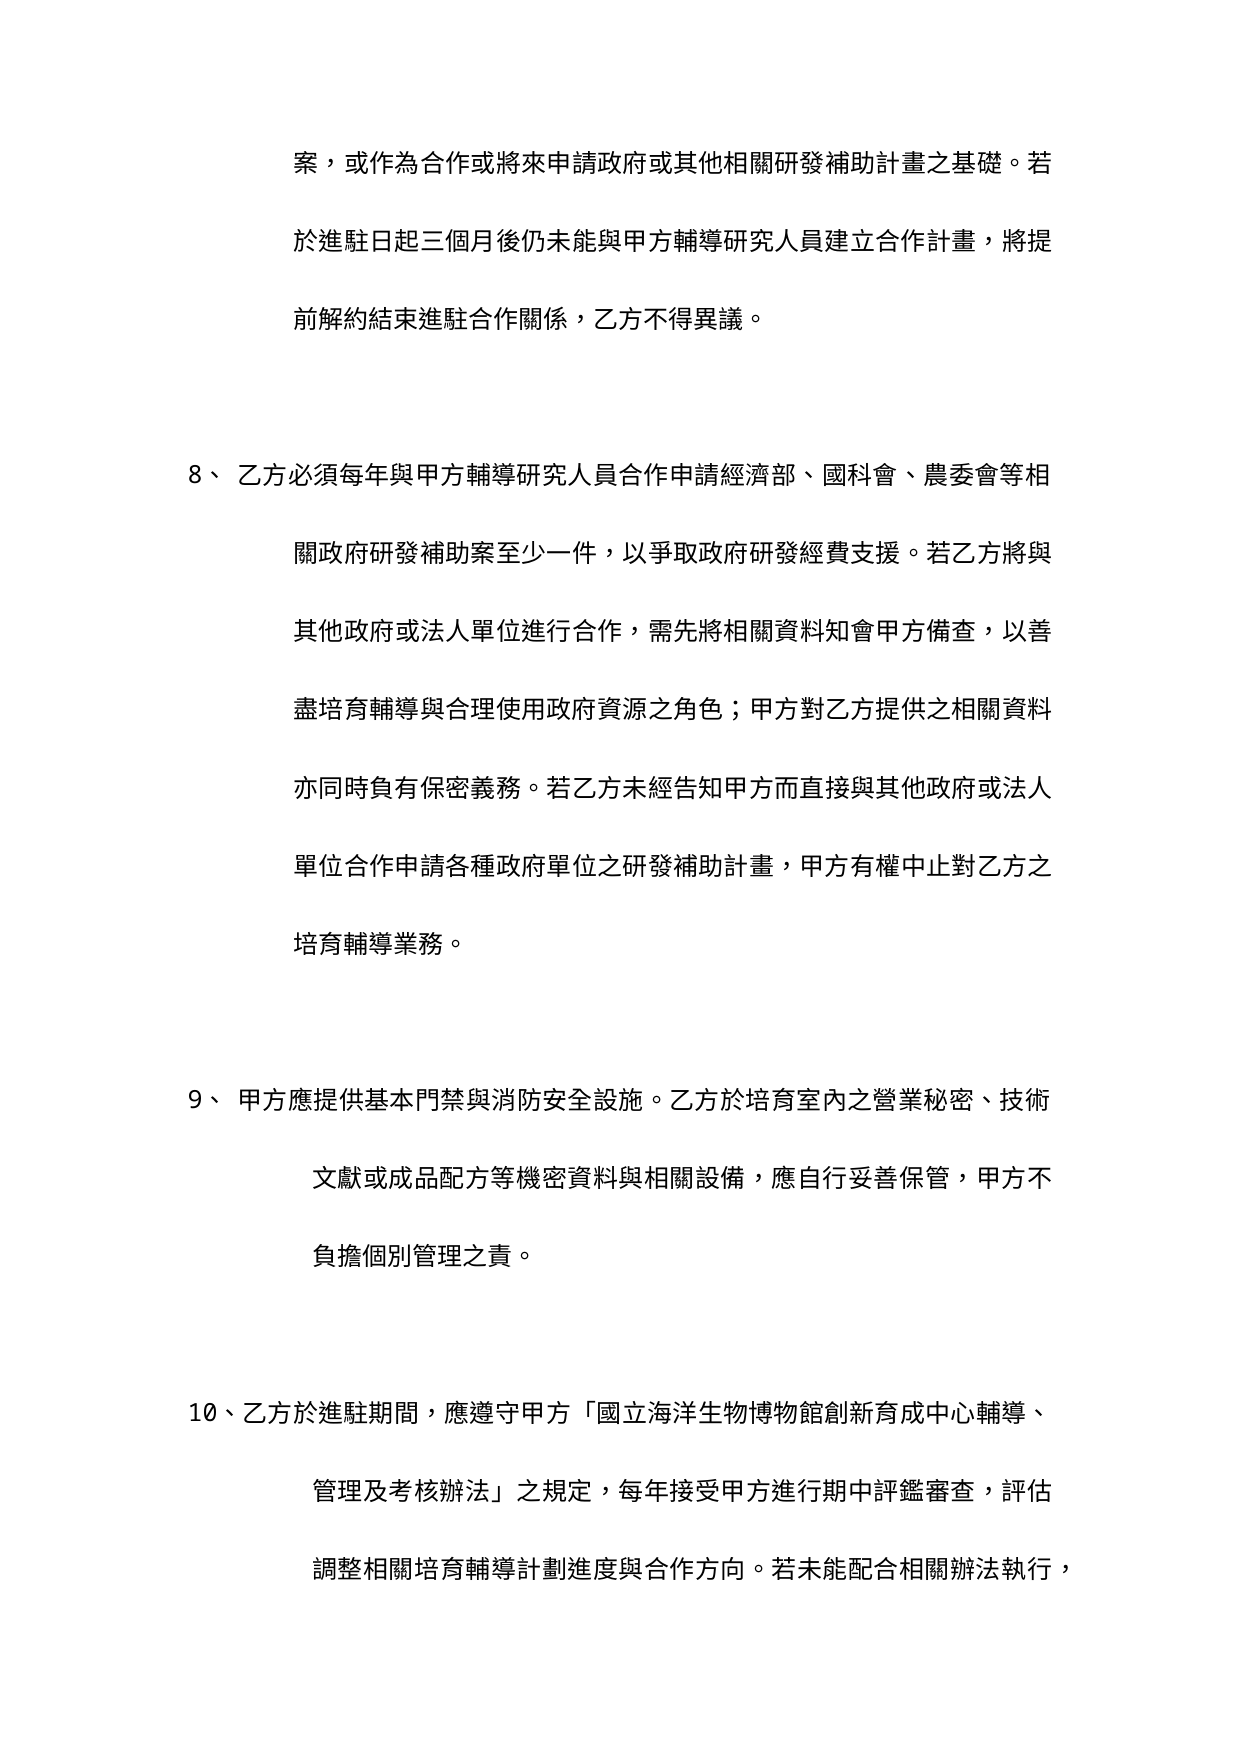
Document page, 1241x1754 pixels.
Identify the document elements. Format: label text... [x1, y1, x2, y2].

list 案，或作為合作或將來申請政府或其他相關研發補助計畫之基礎。若於進駐日起三個月後仍未能與甲方輔導研究人員建立合作計畫，將提前解約結束進駐合作關係，乙方不得異議。 [187, 119, 1053, 338]
list 乙方於進駐期間，應遵守甲方「國立海洋生物博物館創新育成中心輔導、管理及考核辦法」之規定，每年接受甲方進行期中評鑑審查，評估調整相關培育輔導計劃進度與合作方向。若未能配合相關辦法執行，甲方得依據該辦法終止合約，並要求乙方在二星期內立即遷離培育空間，乙方不得異議。 [187, 1369, 1053, 1588]
list 甲方應提供基本門禁與消防安全設施。乙方於培育室內之營業秘密、技術文獻或成品配方等機密資料與相關設備，應自行妥善保管，甲方不負擔個別管理之責。 [187, 1057, 1053, 1276]
list 乙方必須每年與甲方輔導研究人員合作申請經濟部、國科會、農委會等相關政府研發補助案至少一件，以爭取政府研發經費支援。若乙方將與其他政府或法人單位進行合作，需先將相關資料知會甲方備查，以善盡培育輔導與合理使用政府資源之角色；甲方對乙方提供之相關資料亦同時負有保密義務。若乙方未經告知甲方而直接與其他政府或法人單位合作申請各種政府單位之研發補助計畫，甲方有權中止對乙方之培育輔導業務。 [187, 432, 1053, 963]
